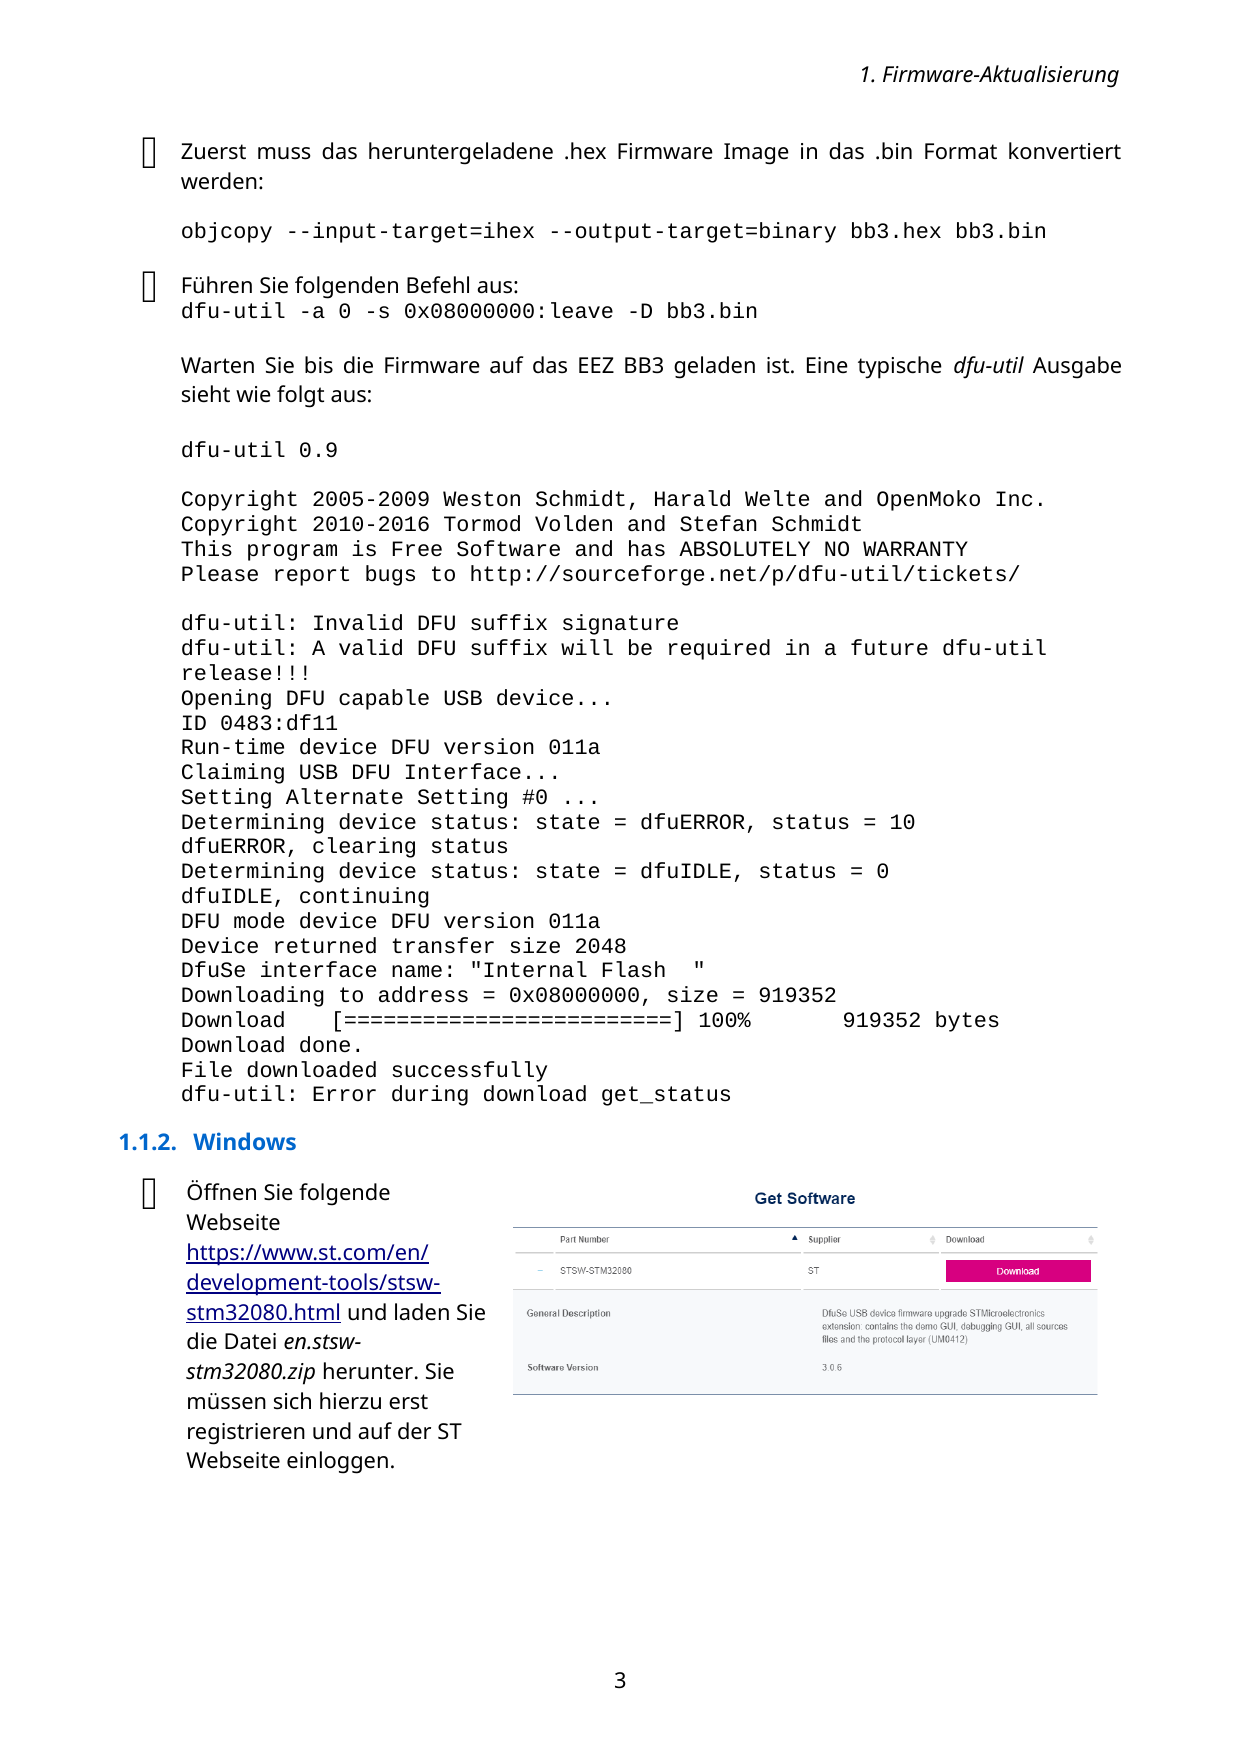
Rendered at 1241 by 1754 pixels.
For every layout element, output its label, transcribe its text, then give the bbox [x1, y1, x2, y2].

table_header [495, 1172, 1122, 1481]
subtitle Windows [118, 1126, 1122, 1157]
table_cell Führen Sie folgenden Befehl aus: dfu-util -a 0 -s 0x08000000:leave -D bb3.bin Warten Sie bis die Firmware auf das EEZ BB3 geladen ist. Eine typische dfu-util Ausgabe sieht wie folgt aus: dfu-util 0.9 Copyright 2005-2009 Weston Schmidt, Harald Welte and OpenMoko Inc. Copyright 2010-2016 Tormod Volden and Stefan Schmidt This program is Free Software and has ABSOLUTELY NO WARRANTY Please report bugs to http://sourceforge.net/p/dfu-util/tickets/ dfu-util: Invalid DFU suffix signature dfu-util: A valid DFU suffix will be required in a future dfu-util release!!! Opening DFU capable USB device... ID 0483:df11 Run-time device DFU version 011a Claiming USB DFU Interface... Setting Alternate Setting #0 ... Determining device status: state = dfuERROR, status = 10 dfuERROR, clearing status Determining device status: state = dfuIDLE, status = 0 dfuIDLE, continuing DFU mode device DFU version 011a Device returned transfer size 2048 DfuSe interface name: "Internal Flash " Downloading to address = 0x08000000, size = 919352 Download [=========================] 100% 919352 bytes Download done. File downloaded successfully dfu-util: Error during download get_status [181, 270, 1122, 1108]
table_header  [118, 136, 181, 270]
table_header Zuerst muss das heruntergeladene .hex Firmware Image in das .bin Format konvertiert werden: objcopy --input-target=ihex --output-target=binary bb3.hex bb3.bin [181, 136, 1122, 270]
table_header  [118, 1172, 181, 1481]
table_cell  [118, 270, 181, 1108]
picture [513, 1177, 1104, 1401]
table_header Öffnen Sie folgende Webseite https://www.st.com/en/development-tools/stsw-stm32080.html und laden Sie die Datei en.stsw-stm32080.zip herunter. Sie müssen sich hierzu erst registrieren und auf der ST Webseite einloggen. [181, 1172, 495, 1481]
